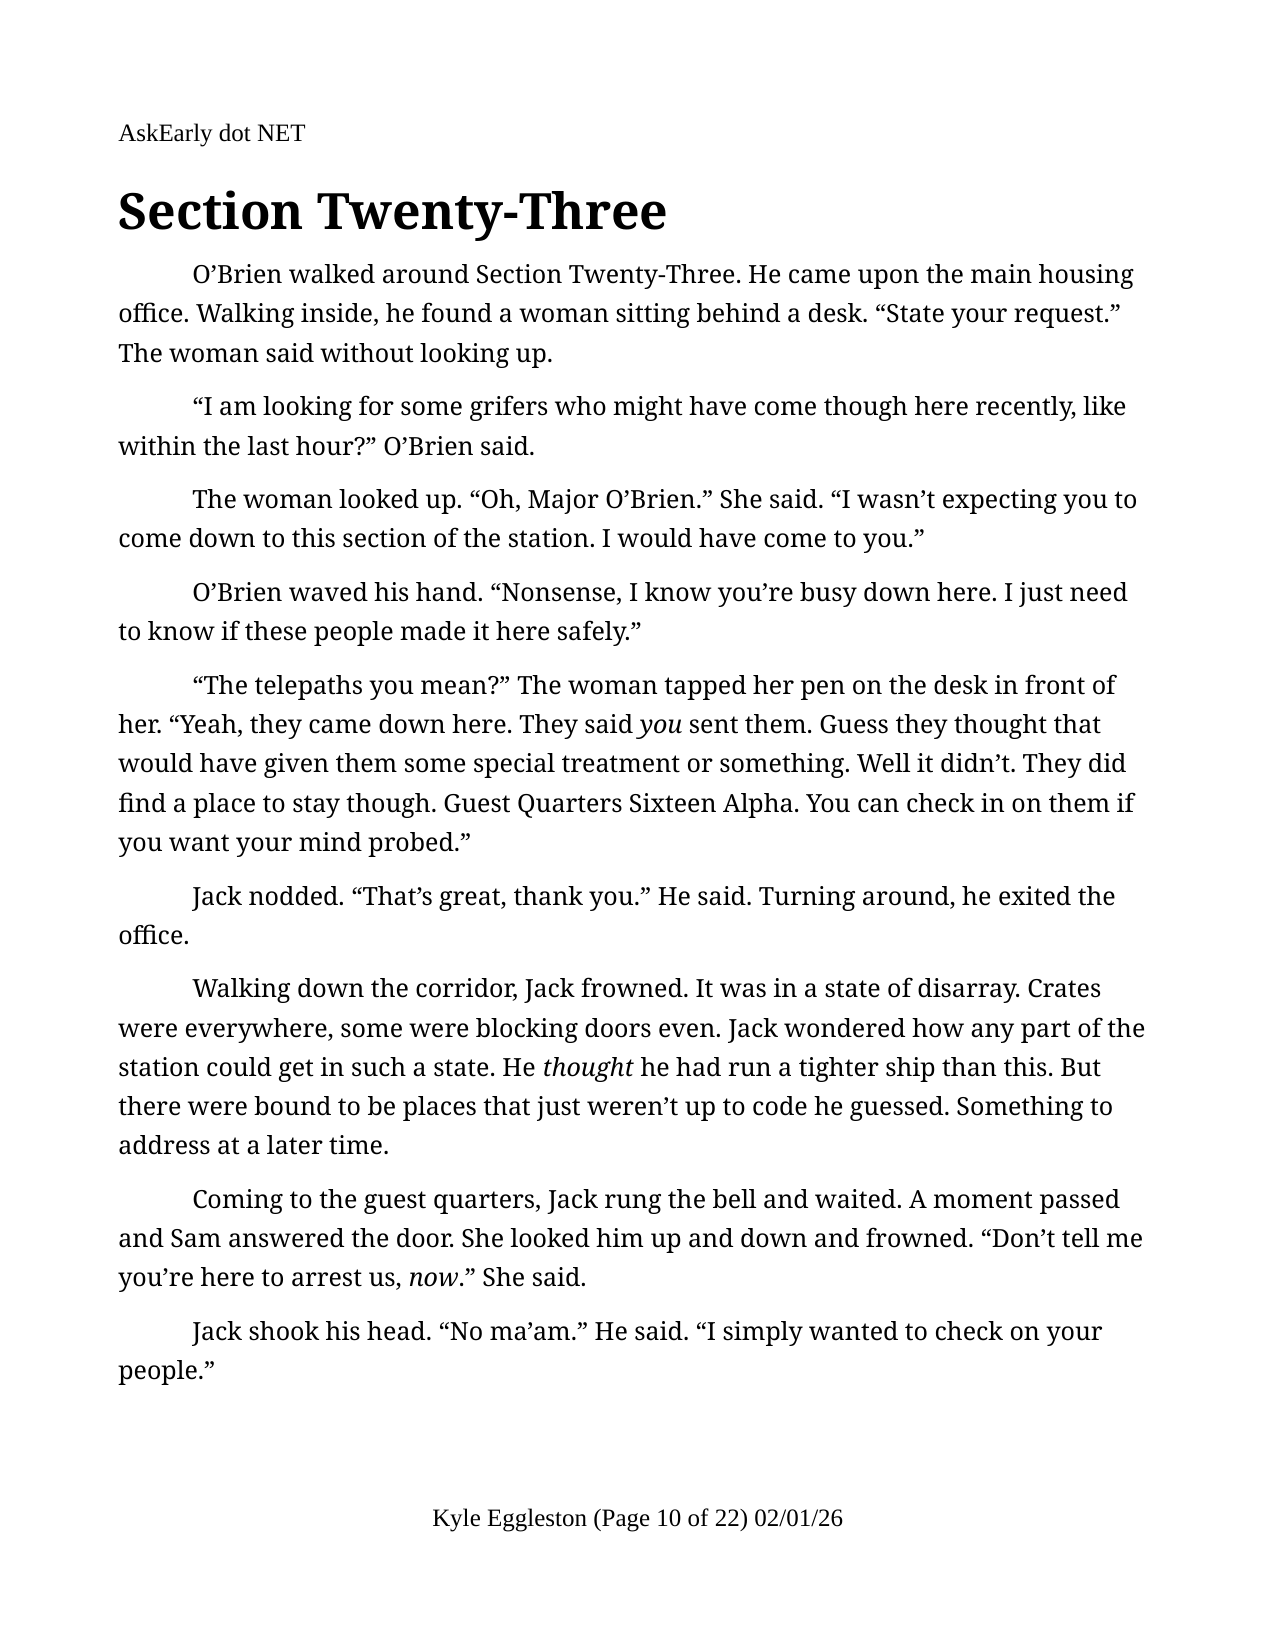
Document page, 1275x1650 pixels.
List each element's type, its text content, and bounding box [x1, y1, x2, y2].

text Jack nodded. “That’s great, thank you.” He said. Turning around, he exited the office. [118, 878, 1157, 951]
text Coming to the guest quarters, Jack rung the bell and waited. A moment passed and Sam answered the door. She looked him up and down and frowned. “Don’t tell me you’re here to arrest us, now.” She said. [118, 1182, 1157, 1294]
text The woman looked up. “Oh, Major O’Brien.” She said. “I wasn’t expecting you to come down to this section of the station. I would have come to you.” [118, 482, 1157, 555]
text “I am looking for some grifers who might have come though here recently, like within the last hour?” O’Brien said. [118, 389, 1157, 462]
text Walking down the corridor, Jack frowned. It was in a state of disarray. Crates were everywhere, some were blocking doors even. Jack wondered how any part of the station could get in such a state. He thought he had run a tighter ship than this. But there were bound to be places that just weren’t up to code he guessed. Something to address at a later time. [118, 971, 1157, 1162]
text O’Brien walked around Section Twenty-Three. He came upon the main housing office. Walking inside, he found a woman sitting behind a desk. “State your request.” The woman said without looking up. [118, 257, 1157, 369]
text O’Brien waved his hand. “Nonsense, I know you’re busy down here. I just need to know if these people made it here safely.” [118, 575, 1157, 648]
subtitle Section Twenty-Three [118, 176, 1157, 244]
text Jack shook his head. “No ma’am.” He said. “I simply wanted to check on your people.” [118, 1314, 1157, 1387]
text “The telepaths you mean?” The woman tapped her pen on the desk in front of her. “Yeah, they came down here. They said you sent them. Guess they thought that would have given them some special treatment or something. Well it didn’t. They did find a place to stay though. Guest Quarters Sixteen Alpha. You can check in on them if you want your mind probed.” [118, 668, 1157, 858]
